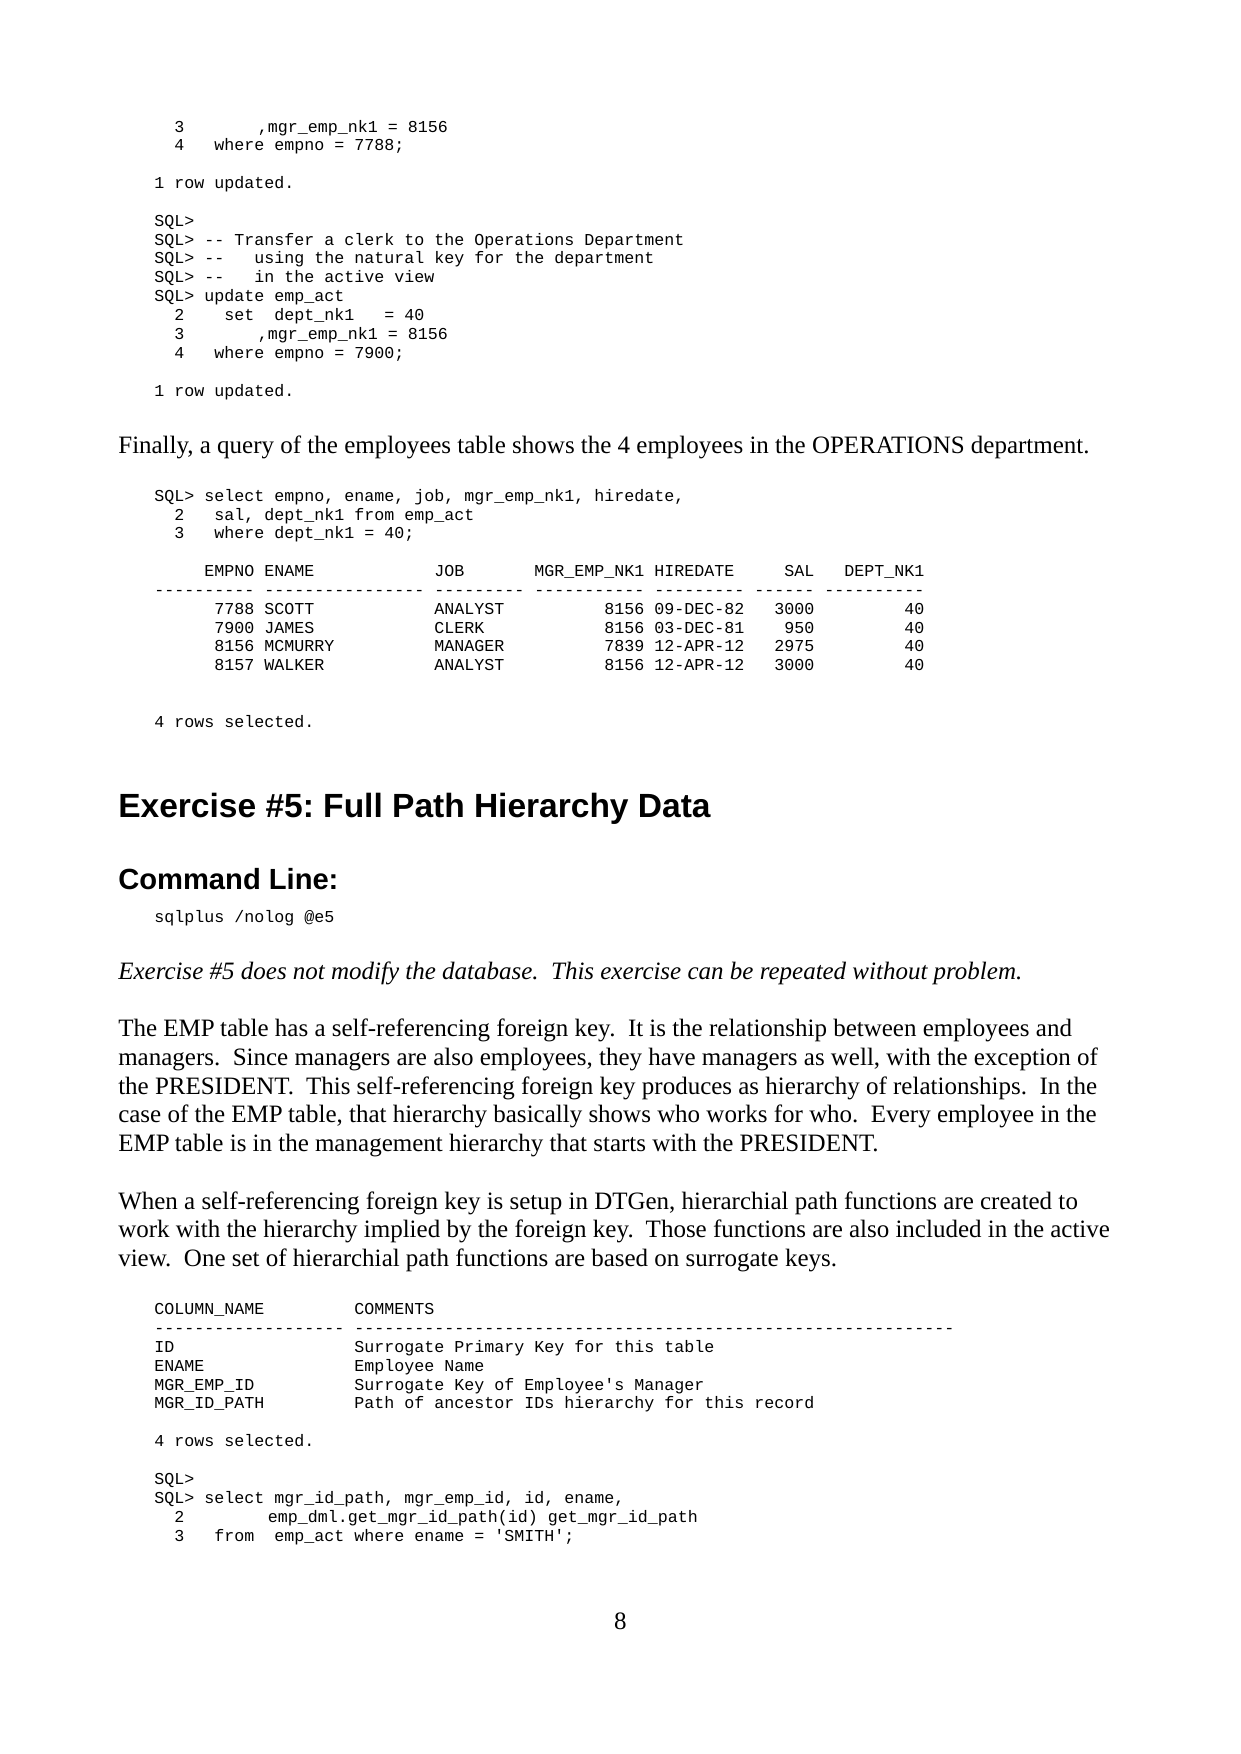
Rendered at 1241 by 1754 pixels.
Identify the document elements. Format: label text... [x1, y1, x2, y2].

text 3 ,mgr_emp_nk1 = 8156 [154, 118, 1086, 137]
text 2 set dept_nk1 = 40 [154, 307, 1086, 326]
subtitle Command Line: [118, 862, 1122, 896]
text EMPNO ENAME JOB MGR_EMP_NK1 HIREDATE SAL DEPT_NK1 [154, 563, 1086, 581]
text ID Surrogate Primary Key for this table [154, 1338, 1086, 1357]
text sqlplus /nolog @e5 [154, 908, 1086, 927]
text SQL> [154, 1471, 1086, 1489]
text 1 row updated. [154, 382, 1086, 401]
text The EMP table has a self-referencing foreign key. It is the relationship between employees and managers. Since managers are also employees, they have managers as well, with the exception of the PRESIDENT. This self-referencing foreign key produces as hierarchy of relationships. In the case of the EMP table, that hierarchy basically shows who works for who. Every employee in the EMP table is in the management hierarchy that starts with the PRESIDENT. [118, 1013, 1122, 1157]
text SQL> select empno, ename, job, mgr_emp_nk1, hiredate, [154, 487, 1086, 506]
text SQL> -- in the active view [154, 269, 1086, 288]
subtitle Exercise #5: Full Path Hierarchy Data [118, 786, 1122, 825]
text 2 emp_dml.get_mgr_id_path(id) get_mgr_id_path [154, 1508, 1086, 1527]
text MGR_ID_PATH Path of ancestor IDs hierarchy for this record [154, 1395, 1086, 1414]
text MGR_EMP_ID Surrogate Key of Employee's Manager [154, 1376, 1086, 1395]
text 3 from emp_act where ename = 'SMITH'; [154, 1527, 1086, 1546]
text SQL> -- using the natural key for the department [154, 250, 1086, 269]
text 3 where dept_nk1 = 40; [154, 525, 1086, 544]
text 3 ,mgr_emp_nk1 = 8156 [154, 326, 1086, 344]
text Finally, a query of the employees table shows the 4 employees in the OPERATIONS department. [118, 430, 1122, 458]
text 4 rows selected. [154, 1433, 1086, 1452]
text 7788 SCOTT ANALYST 8156 09-DEC-82 3000 40 [154, 600, 1086, 619]
text SQL> [154, 212, 1086, 231]
text 8156 MCMURRY MANAGER 7839 12-APR-12 2975 40 [154, 638, 1086, 657]
text COLUMN_NAME COMMENTS [154, 1301, 1086, 1320]
text ---------- ---------------- --------- ----------- --------- ------ ---------- [154, 581, 1086, 600]
text ------------------- ------------------------------------------------------------ [154, 1320, 1086, 1338]
text 8157 WALKER ANALYST 8156 12-APR-12 3000 40 [154, 657, 1086, 676]
text 1 row updated. [154, 175, 1086, 193]
text 7900 JAMES CLERK 8156 03-DEC-81 950 40 [154, 619, 1086, 638]
text SQL> -- Transfer a clerk to the Operations Department [154, 231, 1086, 250]
text ENAME Employee Name [154, 1357, 1086, 1376]
text SQL> select mgr_id_path, mgr_emp_id, id, ename, [154, 1489, 1086, 1508]
text 2 sal, dept_nk1 from emp_act [154, 506, 1086, 525]
text 4 rows selected. [154, 713, 1086, 732]
text 4 where empno = 7900; [154, 344, 1086, 363]
text Exercise #5 does not modify the database. This exercise can be repeated without problem. [118, 956, 1122, 984]
text 4 where empno = 7788; [154, 137, 1086, 156]
text When a self-referencing foreign key is setup in DTGen, hierarchial path functions are created to work with the hierarchy implied by the foreign key. Those functions are also included in the active view. One set of hierarchial path functions are based on surrogate keys. [118, 1186, 1122, 1272]
text SQL> update emp_act [154, 288, 1086, 307]
